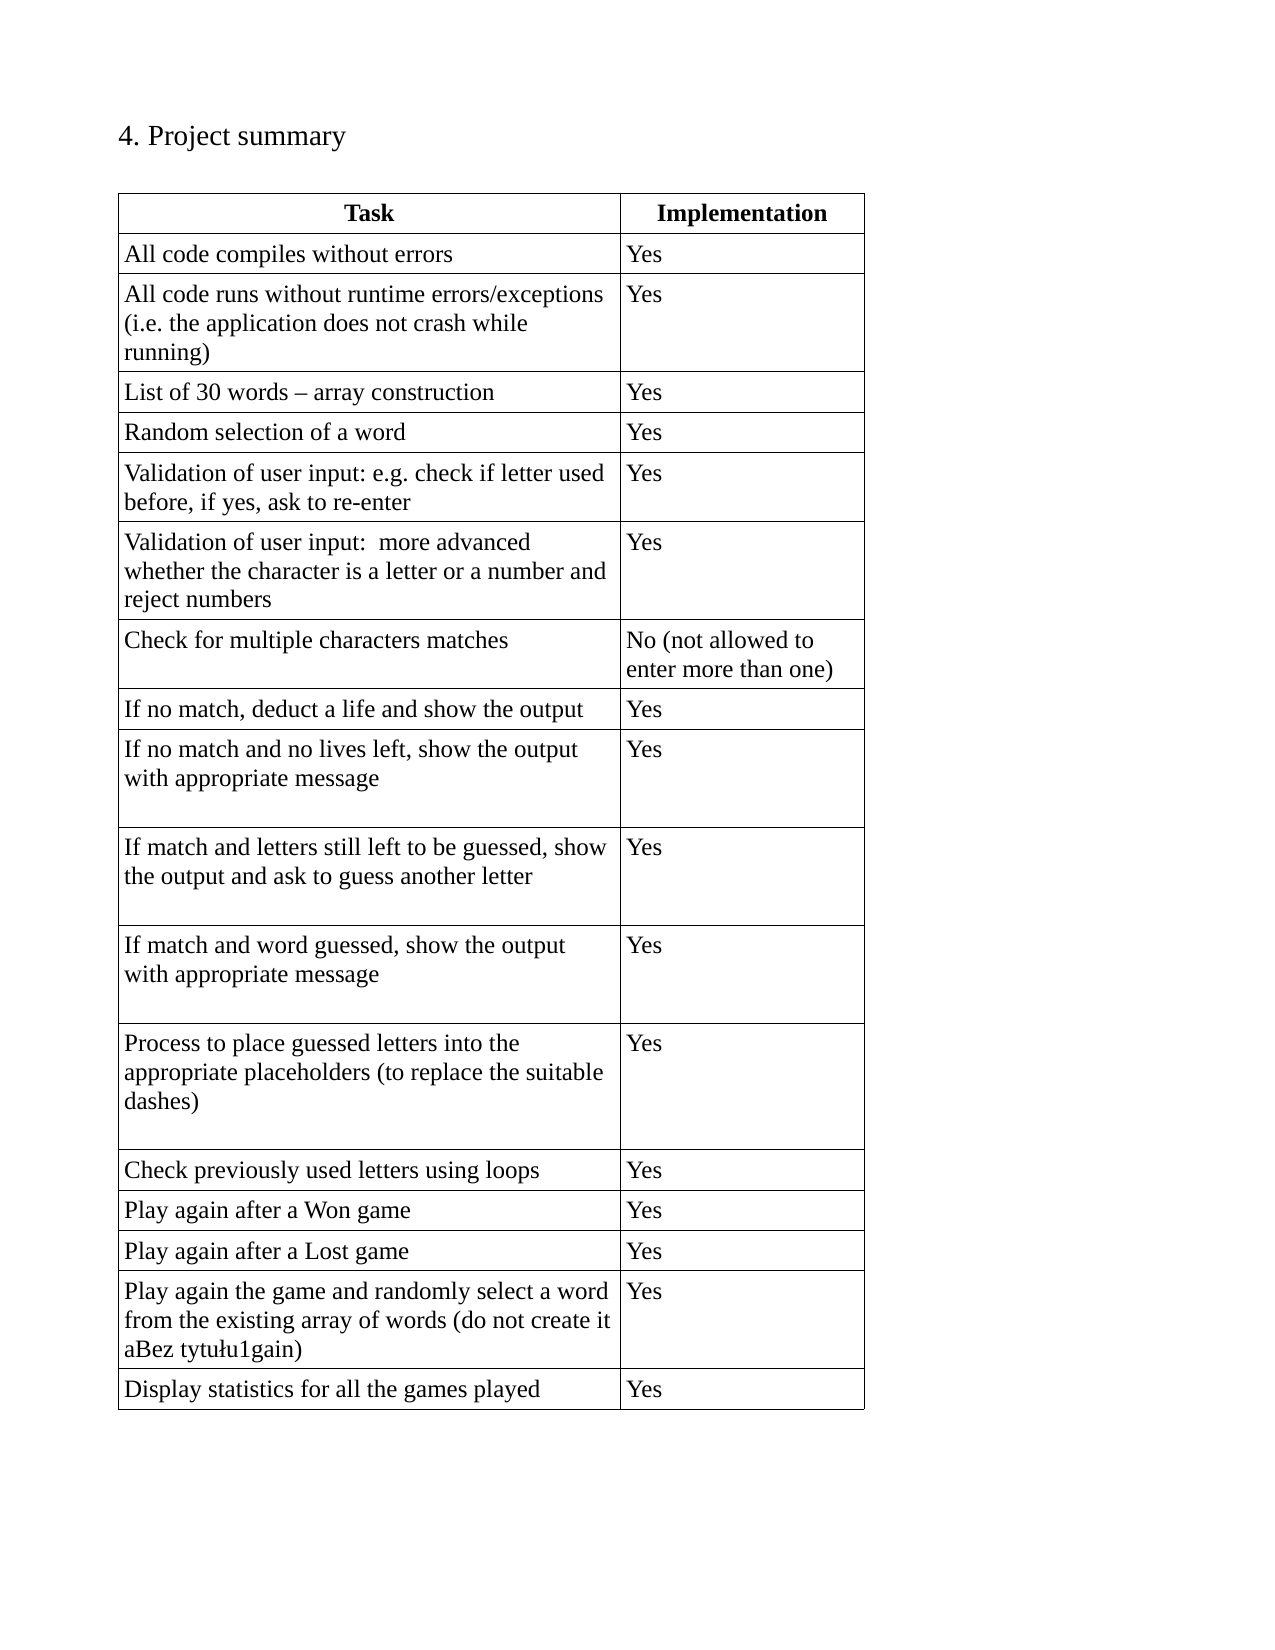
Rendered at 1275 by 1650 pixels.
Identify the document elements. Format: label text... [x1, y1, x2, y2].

table_cell Validation of user input: e.g. check if letter used before, if yes, ask to re-enter [119, 453, 620, 521]
table_cell Process to place guessed letters into the appropriate placeholders (to replace the suitable dashes) [119, 1024, 620, 1149]
table_cell Yes [621, 1369, 864, 1409]
table_cell Yes [621, 1024, 864, 1149]
table_cell If match and word guessed, show the output with appropriate message [119, 926, 620, 1022]
table_cell Yes [621, 1191, 864, 1230]
table_cell List of 30 words – array construction [119, 372, 620, 412]
table_cell Yes [621, 828, 864, 924]
table_cell All code runs without runtime errors/exceptions (i.e. the application does not crash while running) [119, 274, 620, 371]
table_cell Yes [621, 522, 864, 619]
table_cell If no match, deduct a life and show the output [119, 689, 620, 729]
table_cell Yes [621, 453, 864, 521]
table_cell Yes [621, 1271, 864, 1368]
table_cell Play again after a Lost game [119, 1231, 620, 1270]
table_cell Yes [621, 372, 864, 412]
table_cell Yes [621, 689, 864, 729]
table_cell Play again the game and randomly select a word from the existing array of words (do not create it aBez tytułu1gain) [119, 1271, 620, 1368]
table_cell Yes [621, 926, 864, 1022]
table_cell Yes [621, 730, 864, 827]
table_cell If no match and no lives left, show the output with appropriate message [119, 730, 620, 827]
table_cell Validation of user input: more advanced whether the character is a letter or a number and reject numbers [119, 522, 620, 619]
table_cell If match and letters still left to be guessed, show the output and ask to guess another letter [119, 828, 620, 924]
table_cell Yes [621, 1231, 864, 1270]
table_cell Yes [621, 234, 864, 273]
table_cell Yes [621, 274, 864, 371]
table_cell Check previously used letters using loops [119, 1150, 620, 1189]
table_cell Yes [621, 413, 864, 452]
table_header Task [119, 194, 620, 233]
table_cell Yes [621, 1150, 864, 1189]
table_cell All code compiles without errors [119, 234, 620, 273]
table_cell No (not allowed to enter more than one) [621, 620, 864, 688]
table_cell Check for multiple characters matches [119, 620, 620, 688]
table_cell Display statistics for all the games played [119, 1369, 620, 1409]
list Project summary [118, 118, 1157, 152]
table_cell Play again after a Won game [119, 1191, 620, 1230]
table_header Implementation [621, 194, 864, 233]
table_cell Random selection of a word [119, 413, 620, 452]
